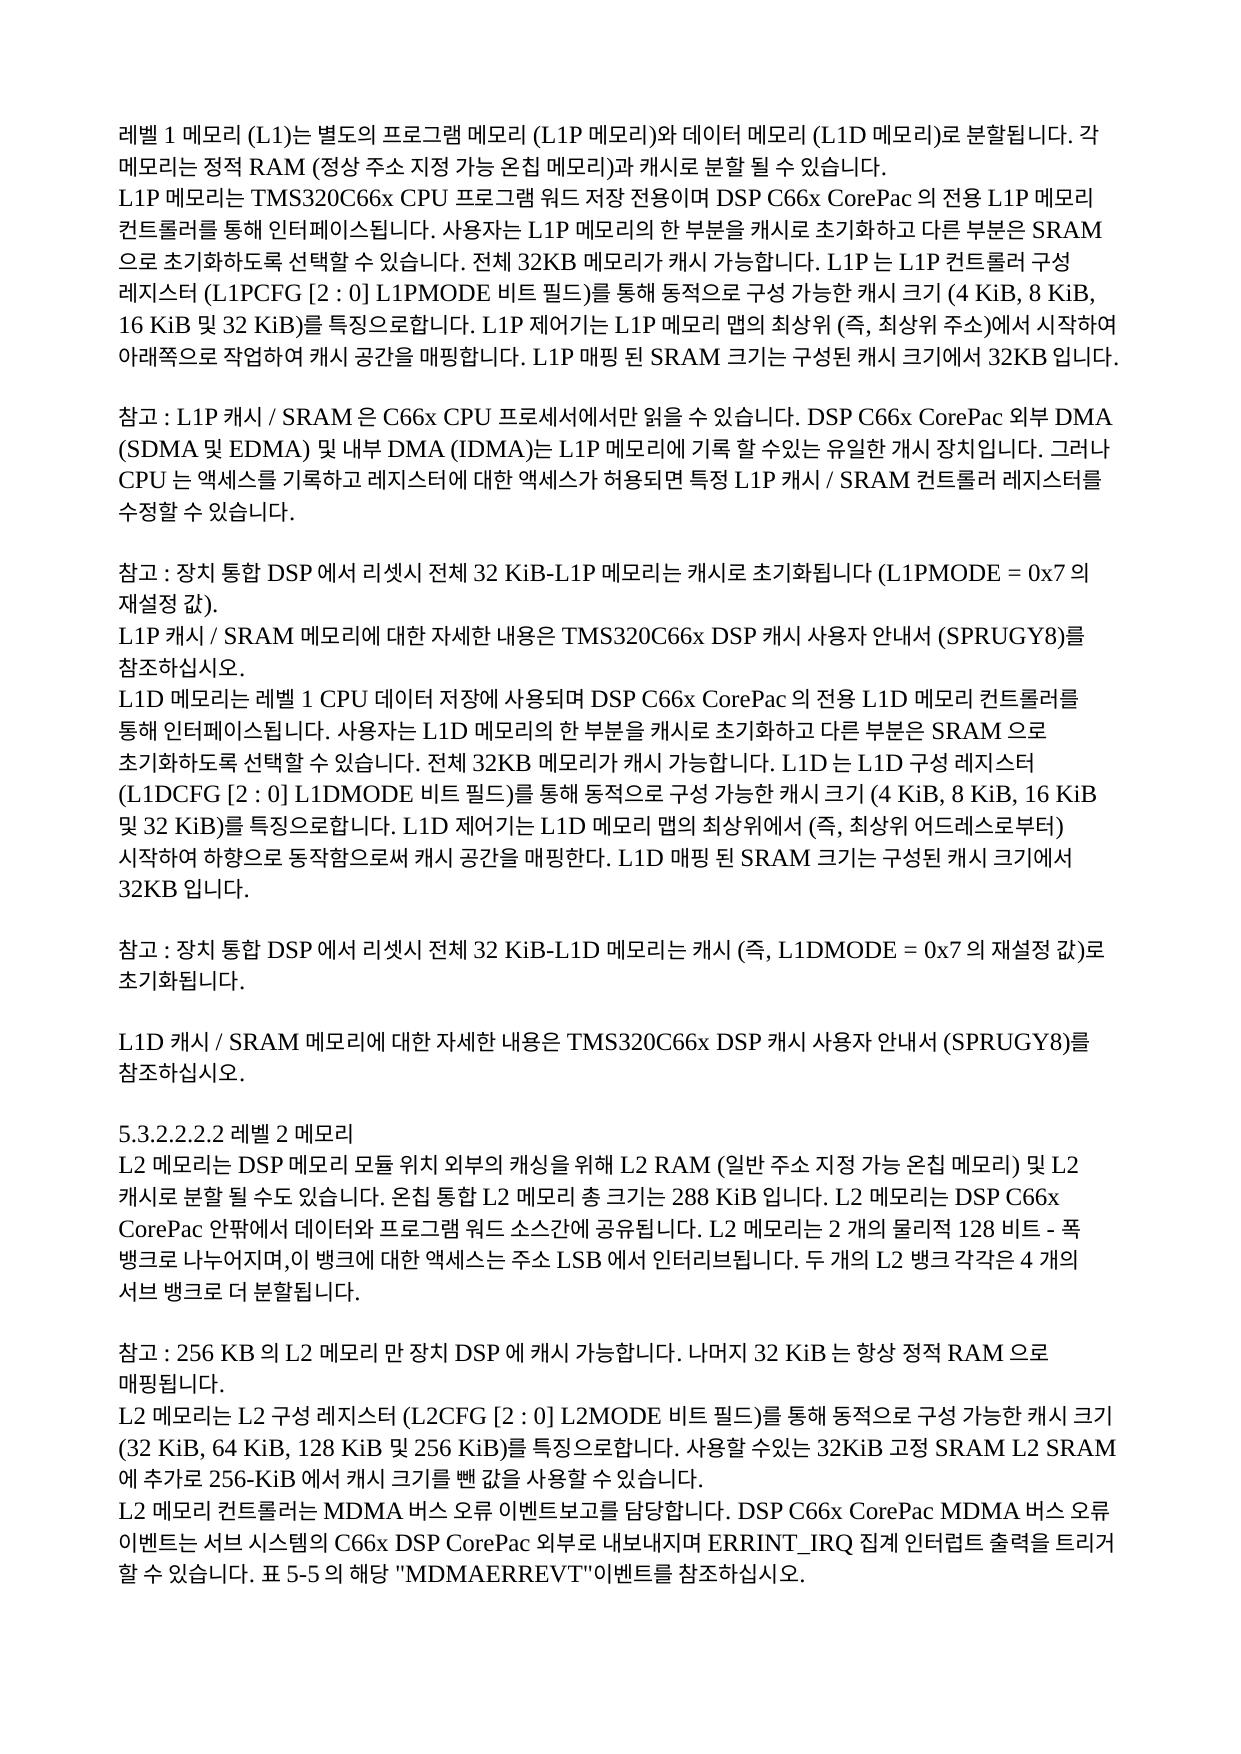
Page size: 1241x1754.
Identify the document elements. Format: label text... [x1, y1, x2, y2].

text 참고 : 장치 통합 DSP에서 리셋시 전체 32 KiB-L1D 메모리는 캐시 (즉, L1DMODE = 0x7의 재설정 값)로 초기화됩니다. [118, 933, 1122, 996]
text L1P 메모리는 TMS320C66x CPU 프로그램 워드 저장 전용이며 DSP C66x CorePac의 전용 L1P 메모리 컨트롤러를 통해 인터페이스됩니다. 사용자는 L1P 메모리의 한 부분을 캐시로 초기화하고 다른 부분은 SRAM으로 초기화하도록 선택할 수 있습니다. 전체 32KB 메모리가 캐시 가능합니다. L1P는 L1P 컨트롤러 구성 레지스터 (L1PCFG [2 : 0] L1PMODE 비트 필드)를 통해 동적으로 구성 가능한 캐시 크기 (4 KiB, 8 KiB, 16 KiB 및 32 KiB)를 특징으로합니다. L1P 제어기는 L1P 메모리 맵의 최상위 (즉, 최상위 주소)에서 시작하여 아래쪽으로 작업하여 캐시 공간을 매핑합니다. L1P 매핑 된 SRAM 크기는 구성된 캐시 크기에서 32KB입니다. [118, 181, 1122, 371]
text 참고 : 256 KB의 L2 메모리 만 장치 DSP에 캐시 가능합니다. 나머지 32 KiB는 항상 정적 RAM으로 매핑됩니다. [118, 1336, 1122, 1399]
text 레벨 1 메모리 (L1)는 별도의 프로그램 메모리 (L1P 메모리)와 데이터 메모리 (L1D 메모리)로 분할됩니다. 각 메모리는 정적 RAM (정상 주소 지정 가능 온칩 메모리)과 캐시로 분할 될 수 있습니다. [118, 118, 1122, 181]
text L2 메모리는 L2 구성 레지스터 (L2CFG [2 : 0] L2MODE 비트 필드)를 통해 동적으로 구성 가능한 캐시 크기 (32 KiB, 64 KiB, 128 KiB 및 256 KiB)를 특징으로합니다. 사용할 수있는 32KiB 고정 SRAM L2 SRAM에 추가로 256-KiB에서 캐시 크기를 뺀 값을 사용할 수 있습니다. [118, 1399, 1122, 1494]
text L1P 캐시 / SRAM 메모리에 대한 자세한 내용은 TMS320C66x DSP 캐시 사용자 안내서 (SPRUGY8)를 참조하십시오. [118, 619, 1122, 682]
text 5.3.2.2.2.2 레벨 2 메모리 [118, 1117, 1122, 1148]
text 참고 : L1P 캐시 / SRAM은 C66x CPU 프로세서에서만 읽을 수 있습니다. DSP C66x CorePac 외부 DMA (SDMA 및 EDMA) 및 내부 DMA (IDMA)는 L1P 메모리에 기록 할 수있는 유일한 개시 장치입니다. 그러나 CPU는 액세스를 기록하고 레지스터에 대한 액세스가 허용되면 특정 L1P 캐시 / SRAM 컨트롤러 레지스터를 수정할 수 있습니다. [118, 400, 1122, 527]
text L1D 캐시 / SRAM 메모리에 대한 자세한 내용은 TMS320C66x DSP 캐시 사용자 안내서 (SPRUGY8)를 참조하십시오. [118, 1025, 1122, 1088]
text L1D 메모리는 레벨 1 CPU 데이터 저장에 사용되며 DSP C66x CorePac의 전용 L1D 메모리 컨트롤러를 통해 인터페이스됩니다. 사용자는 L1D 메모리의 한 부분을 캐시로 초기화하고 다른 부분은 SRAM으로 초기화하도록 선택할 수 있습니다. 전체 32KB 메모리가 캐시 가능합니다. L1D는 L1D 구성 레지스터 (L1DCFG [2 : 0] L1DMODE 비트 필드)를 통해 동적으로 구성 가능한 캐시 크기 (4 KiB, 8 KiB, 16 KiB 및 32 KiB)를 특징으로합니다. L1D 제어기는 L1D 메모리 맵의 최상위에서 (즉, 최상위 어드레스로부터) 시작하여 하향으로 동작함으로써 캐시 공간을 매핑한다. L1D 매핑 된 SRAM 크기는 구성된 캐시 크기에서 32KB입니다. [118, 682, 1122, 904]
text 참고 : 장치 통합 DSP에서 리셋시 전체 32 KiB-L1P 메모리는 캐시로 초기화됩니다 (L1PMODE = 0x7의 재설정 값). [118, 556, 1122, 619]
text L2 메모리는 DSP 메모리 모듈 위치 외부의 캐싱을 위해 L2 RAM (일반 주소 지정 가능 온칩 메모리) 및 L2 캐시로 분할 될 수도 있습니다. 온칩 통합 L2 메모리 총 크기는 288 KiB입니다. L2 메모리는 DSP C66x CorePac 안팎에서 데이터와 프로그램 워드 소스간에 공유됩니다. L2 메모리는 2 개의 물리적 128 비트 - 폭 뱅크로 나누어지며,이 뱅크에 대한 액세스는 주소 LSB에서 인터리브됩니다. 두 개의 L2 뱅크 각각은 4 개의 서브 뱅크로 더 분할됩니다. [118, 1148, 1122, 1307]
text L2 메모리 컨트롤러는 MDMA 버스 오류 이벤트보고를 담당합니다. DSP C66x CorePac MDMA 버스 오류 이벤트는 서브 시스템의 C66x DSP CorePac 외부로 내보내지며 ERRINT_IRQ 집계 인터럽트 출력을 트리거 할 수 있습니다. 표 5-5의 해당 "MDMAERREVT"이벤트를 참조하십시오. [118, 1494, 1122, 1589]
